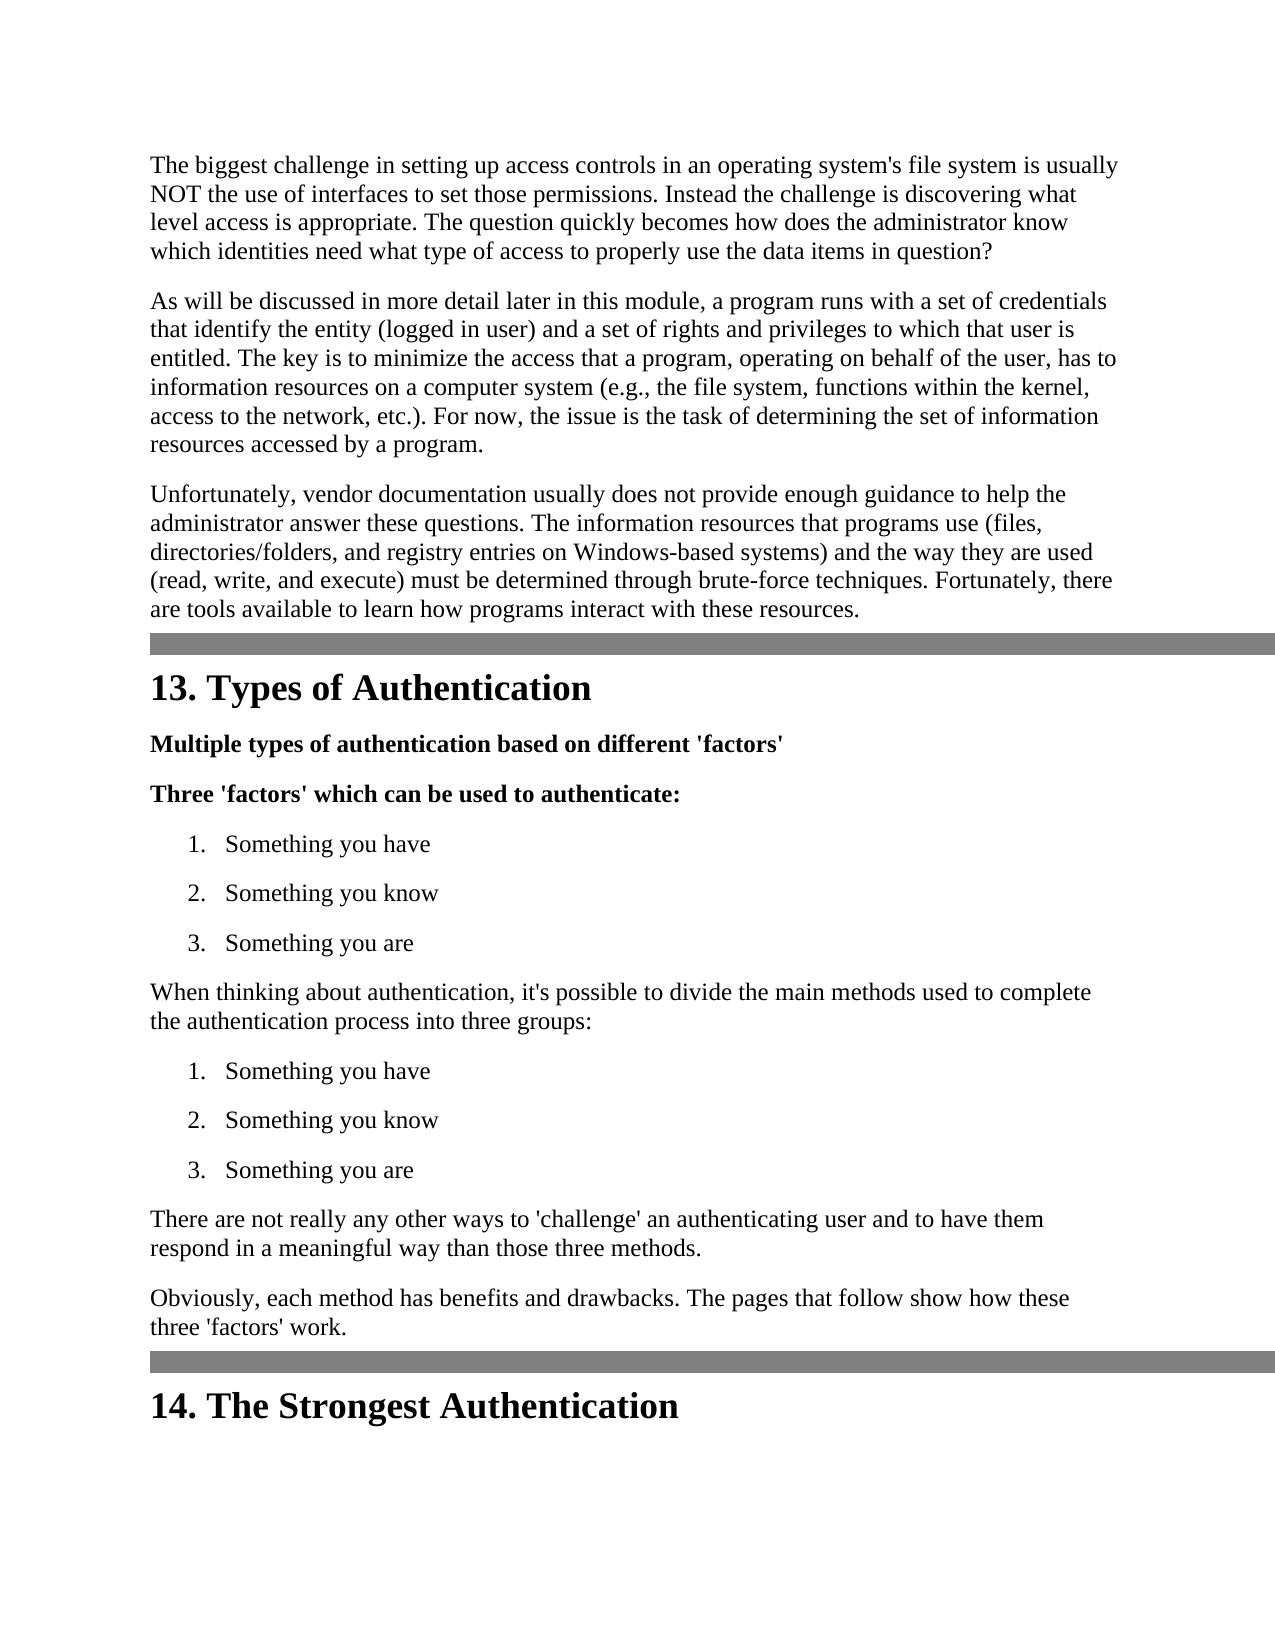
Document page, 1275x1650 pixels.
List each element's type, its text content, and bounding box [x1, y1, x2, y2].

text As will be discussed in more detail later in this module, a program runs with a set of credentials that identify the entity (logged in user) and a set of rights and privileges to which that user is entitled. The key is to minimize the access that a program, operating on behalf of the user, has to information resources on a computer system (e.g., the file system, functions within the kernel, access to the network, etc.). For now, the issue is the task of determining the set of information resources accessed by a program. [150, 286, 1125, 458]
text When thinking about authentication, it's possible to divide the main methods used to complete the authentication process into three groups: [150, 977, 1125, 1035]
text Unfortunately, vendor documentation usually does not provide enough guidance to help the administrator answer these questions. The information resources that programs use (files, directories/folders, and registry entries on Windows-based systems) and the way they are used (read, write, and execute) must be determined through brute-force techniques. Fortunately, there are tools available to learn how programs interact with these resources. [150, 479, 1125, 623]
list Something you are [187, 1155, 1125, 1184]
list Something you have [187, 829, 1125, 857]
text Three 'factors' which can be used to authenticate: [150, 779, 1125, 808]
text Obviously, each method has benefits and drawbacks. The pages that follow show how these three 'factors' work. [150, 1283, 1125, 1340]
list Something you are [187, 928, 1125, 957]
list Something you know [187, 878, 1125, 907]
text The biggest challenge in setting up access controls in an operating system's file system is usually NOT the use of interfaces to set those permissions. Instead the challenge is discovering what level access is appropriate. The question quickly becomes how does the administrator know which identities need what type of access to properly use the data items in question? [150, 150, 1125, 265]
text There are not really any other ways to 'challenge' an authenticating user and to have them respond in a meaningful way than those three methods. [150, 1204, 1125, 1262]
list Something you have [187, 1056, 1125, 1084]
list Something you know [187, 1105, 1125, 1134]
subtitle 13. Types of Authentication [150, 666, 1125, 709]
subtitle 14. The Strongest Authentication [150, 1383, 1125, 1426]
text Multiple types of authentication based on different 'factors' [150, 729, 1125, 758]
